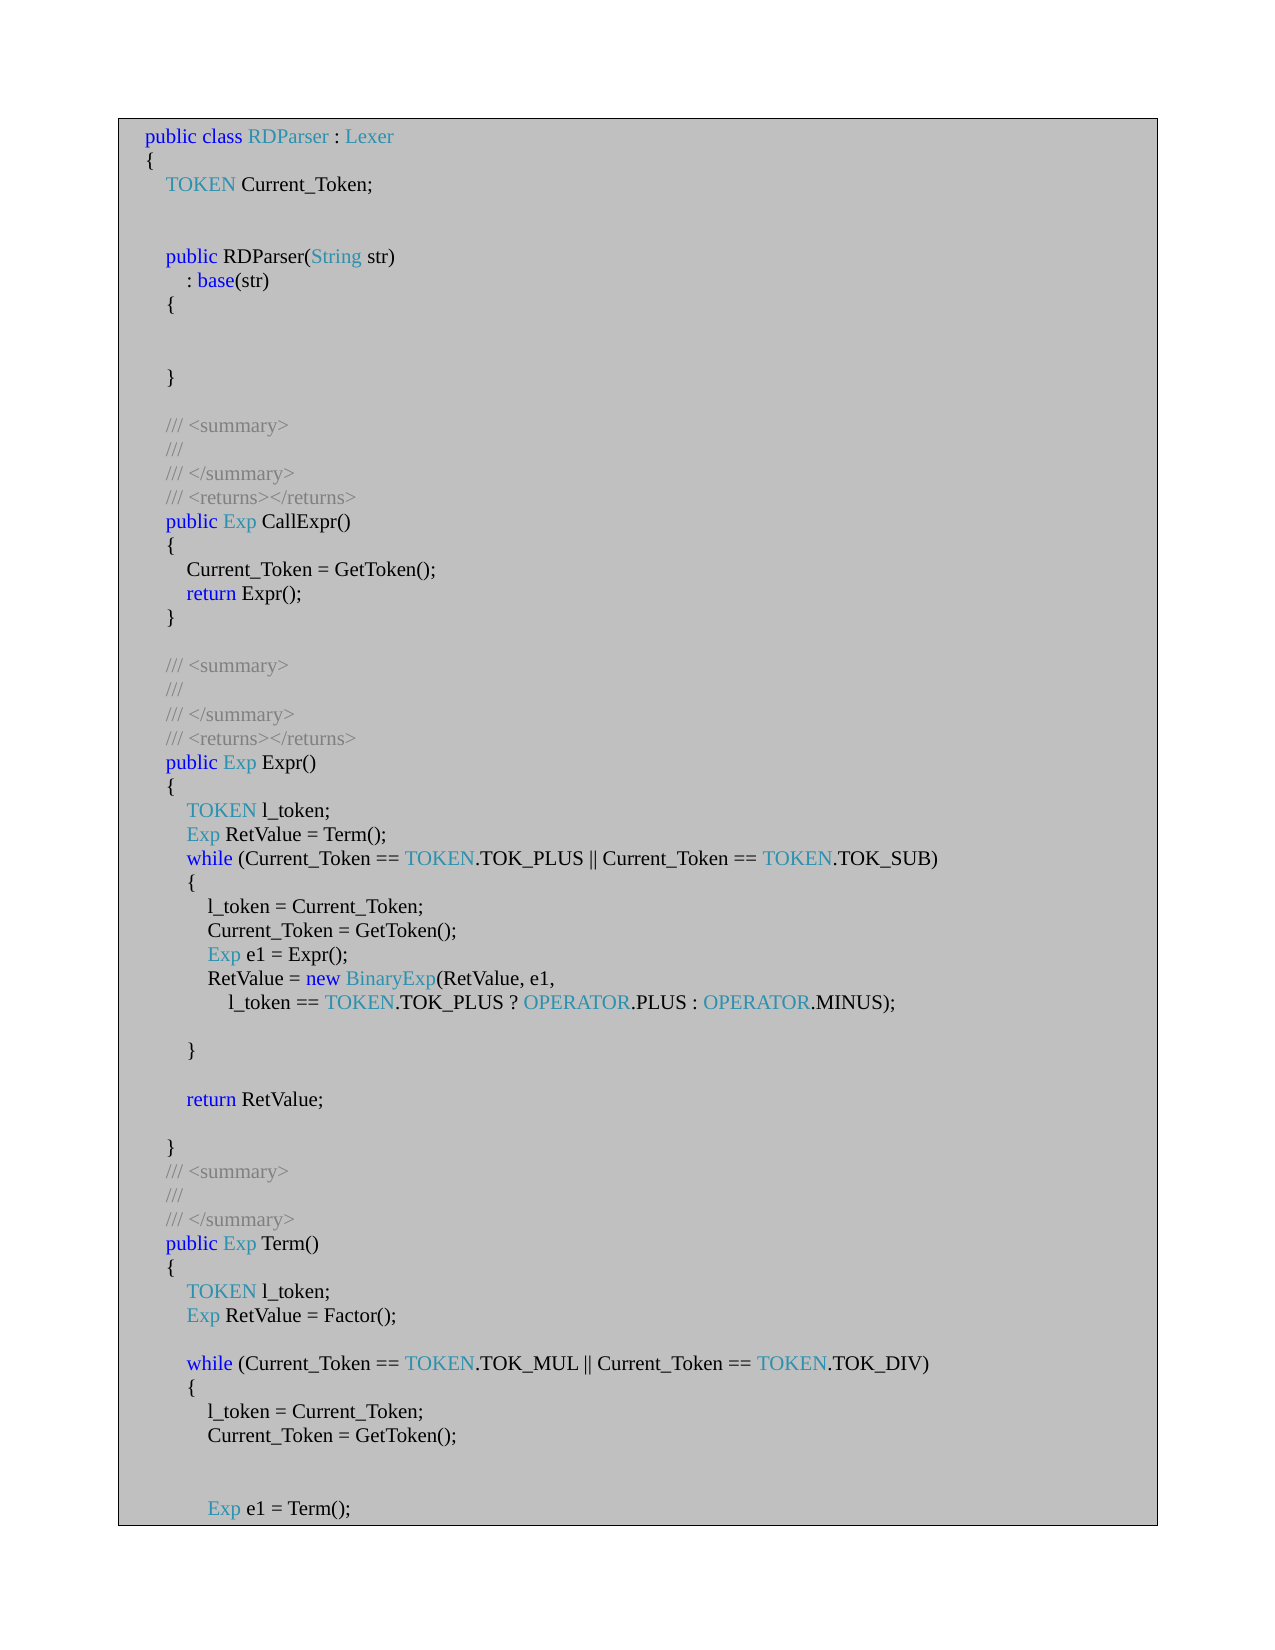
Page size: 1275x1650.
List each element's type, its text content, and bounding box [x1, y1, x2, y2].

table_header public class RDParser : Lexer { TOKEN Current_Token; public RDParser(String str) : base(str) { } /// <summary> /// /// </summary> /// <returns></returns> public Exp CallExpr() { Current_Token = GetToken(); return Expr(); } /// <summary> /// /// </summary> /// <returns></returns> public Exp Expr() { TOKEN l_token; Exp RetValue = Term(); while (Current_Token == TOKEN.TOK_PLUS || Current_Token == TOKEN.TOK_SUB) { l_token = Current_Token; Current_Token = GetToken(); Exp e1 = Expr(); RetValue = new BinaryExp(RetValue, e1, l_token == TOKEN.TOK_PLUS ? OPERATOR.PLUS : OPERATOR.MINUS); } return RetValue; } /// <summary> /// /// </summary> public Exp Term() { TOKEN l_token; Exp RetValue = Factor(); while (Current_Token == TOKEN.TOK_MUL || Current_Token == TOKEN.TOK_DIV) { l_token = Current_Token; Current_Token = GetToken(); Exp e1 = Term(); [119, 119, 1157, 1525]
